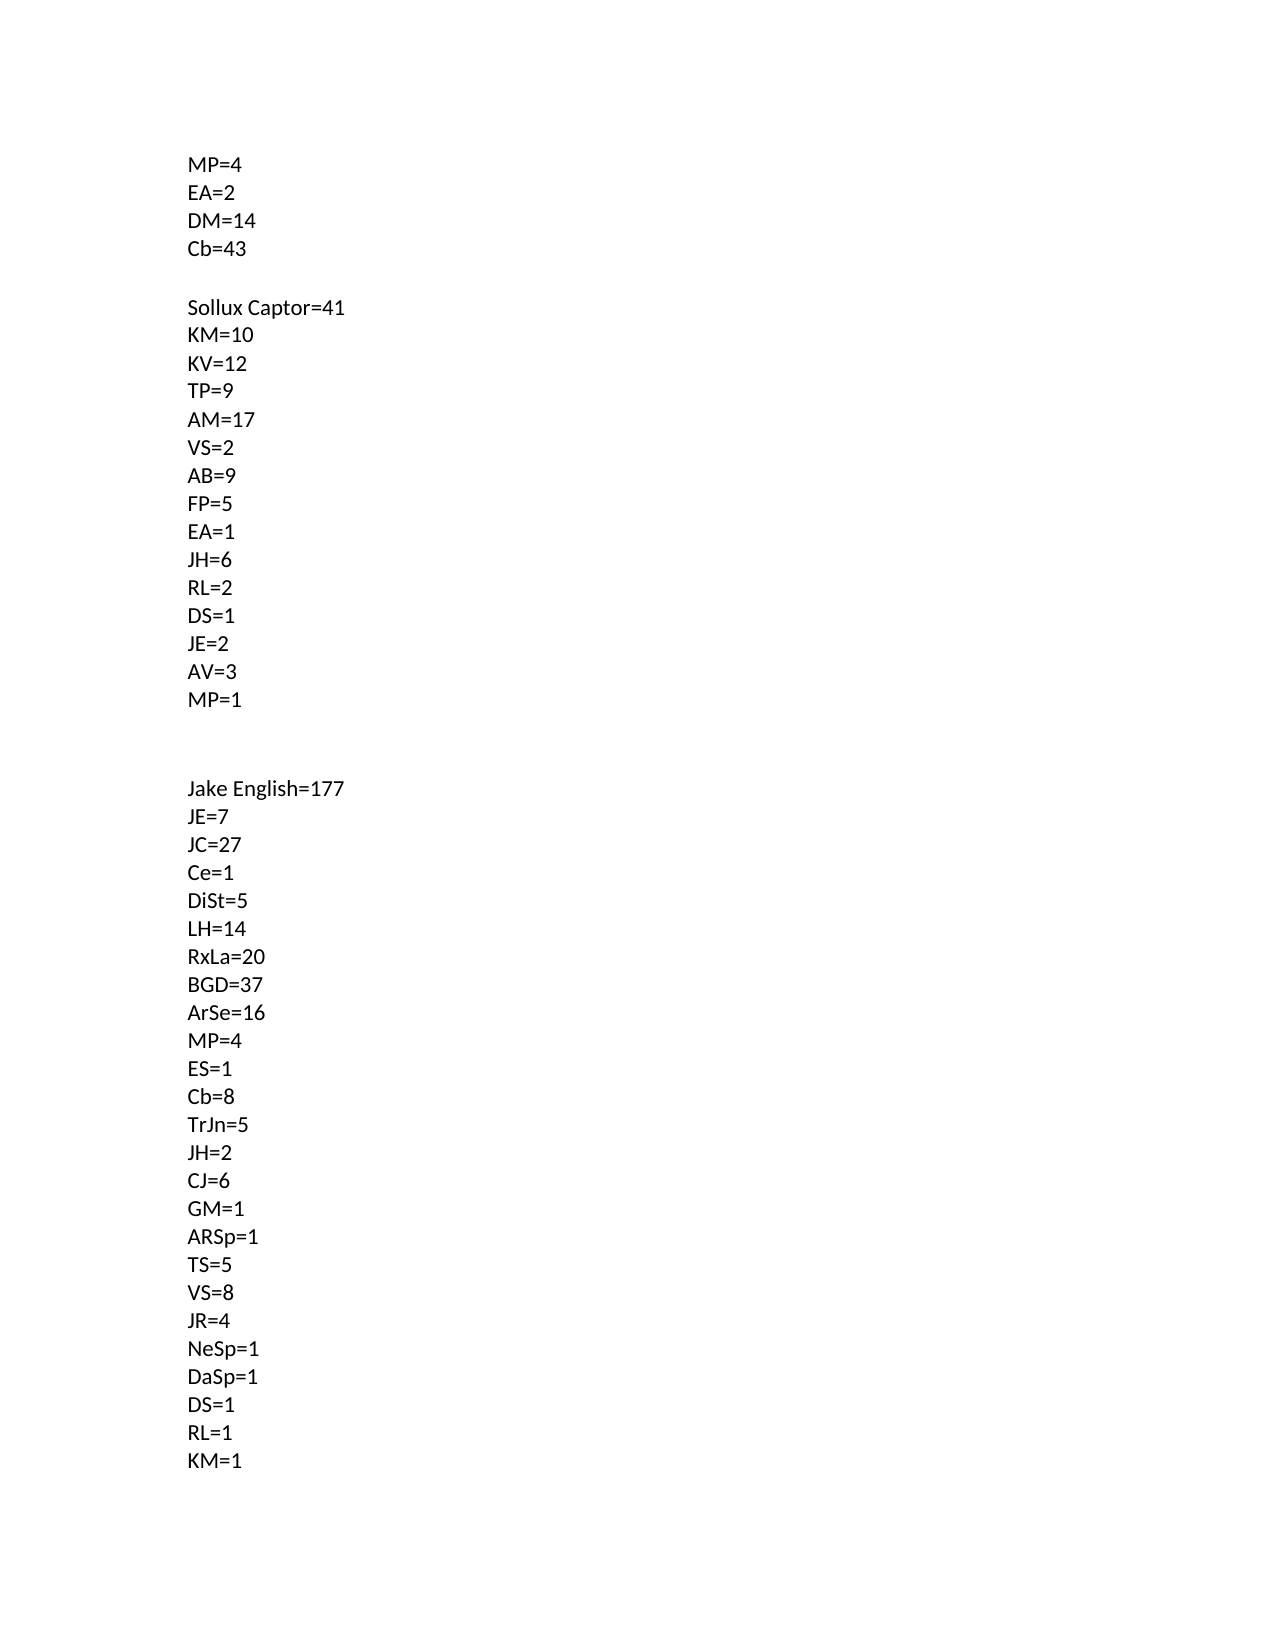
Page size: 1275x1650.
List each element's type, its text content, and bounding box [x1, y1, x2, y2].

text JC=27 [187, 830, 1087, 858]
text JH=2 [187, 1138, 1087, 1166]
text Ce=1 [187, 858, 1087, 886]
text RL=1 [187, 1418, 1087, 1446]
text CJ=6 [187, 1166, 1087, 1194]
text GM=1 [187, 1194, 1087, 1222]
text Cb=43 [187, 234, 1087, 262]
text DS=1 [187, 601, 1087, 629]
text TS=5 [187, 1250, 1087, 1278]
text JE=7 [187, 802, 1087, 830]
text EA=2 [187, 178, 1087, 206]
text VS=2 [187, 433, 1087, 461]
text Jake English=177 [187, 774, 1087, 802]
text DM=14 [187, 206, 1087, 234]
text Cb=8 [187, 1082, 1087, 1110]
text DiSt=5 [187, 886, 1087, 914]
text EA=1 [187, 517, 1087, 545]
text RL=2 [187, 573, 1087, 601]
text ARSp=1 [187, 1222, 1087, 1250]
text MP=4 [187, 1026, 1087, 1054]
text JR=4 [187, 1306, 1087, 1334]
text TP=9 [187, 377, 1087, 405]
text RxLa=20 [187, 942, 1087, 970]
text Sollux Captor=41 [187, 293, 1087, 321]
text FP=5 [187, 489, 1087, 517]
text ArSe=16 [187, 998, 1087, 1026]
text DS=1 [187, 1390, 1087, 1418]
text LH=14 [187, 914, 1087, 942]
text AB=9 [187, 461, 1087, 489]
text KM=1 [187, 1446, 1087, 1474]
text KM=10 [187, 321, 1087, 349]
text AV=3 [187, 657, 1087, 685]
text DaSp=1 [187, 1362, 1087, 1390]
text JH=6 [187, 545, 1087, 573]
text VS=8 [187, 1278, 1087, 1306]
text TrJn=5 [187, 1110, 1087, 1138]
text NeSp=1 [187, 1334, 1087, 1362]
text BGD=37 [187, 970, 1087, 998]
text MP=1 [187, 685, 1087, 713]
text JE=2 [187, 629, 1087, 657]
text ES=1 [187, 1054, 1087, 1082]
text AM=17 [187, 405, 1087, 433]
text MP=4 [187, 150, 1087, 178]
text KV=12 [187, 349, 1087, 377]
